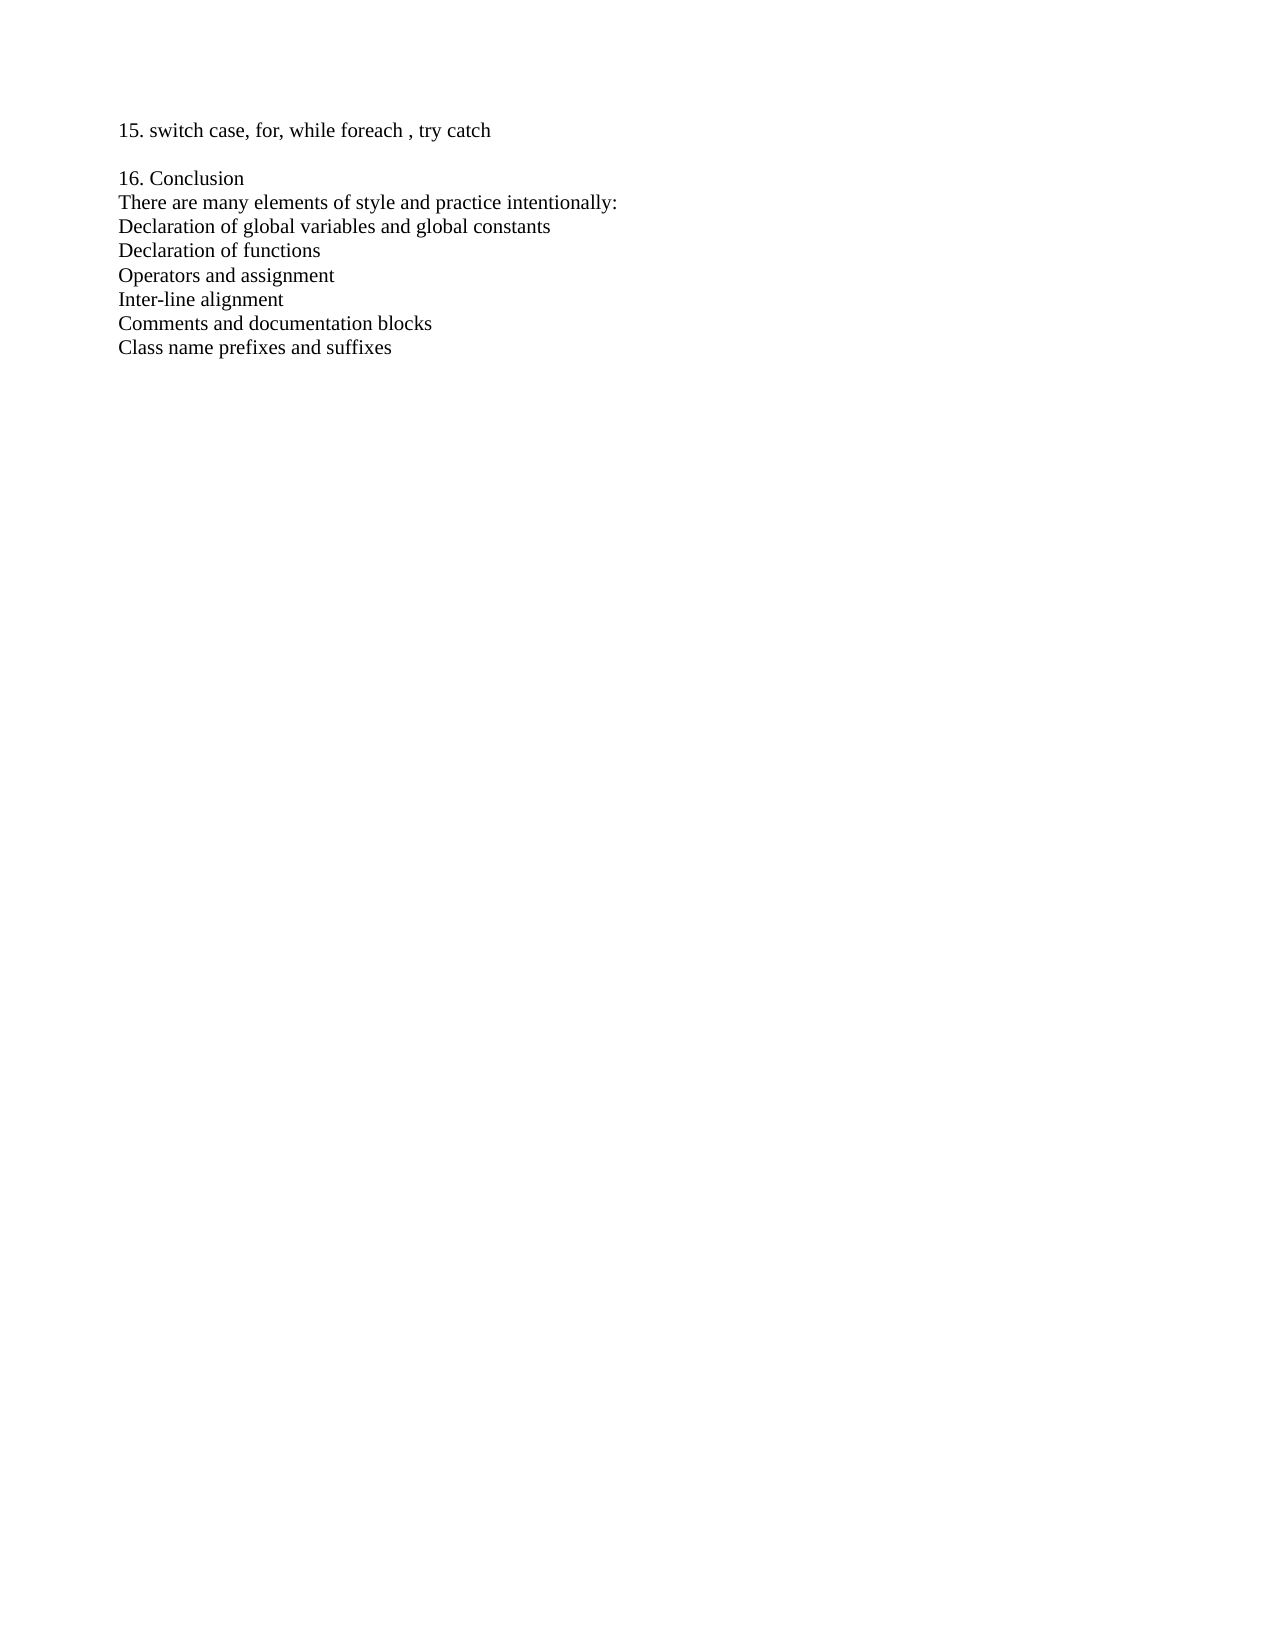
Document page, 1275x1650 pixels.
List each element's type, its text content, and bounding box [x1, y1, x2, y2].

text 15. switch case, for, while foreach , try catch 16. Conclusion There are many elements of style and practice intentionally: Declaration of global variables and global constants Declaration of functions Operators and assignment Inter-line alignment Comments and documentation blocks Class name prefixes and suffixes [118, 118, 1157, 359]
